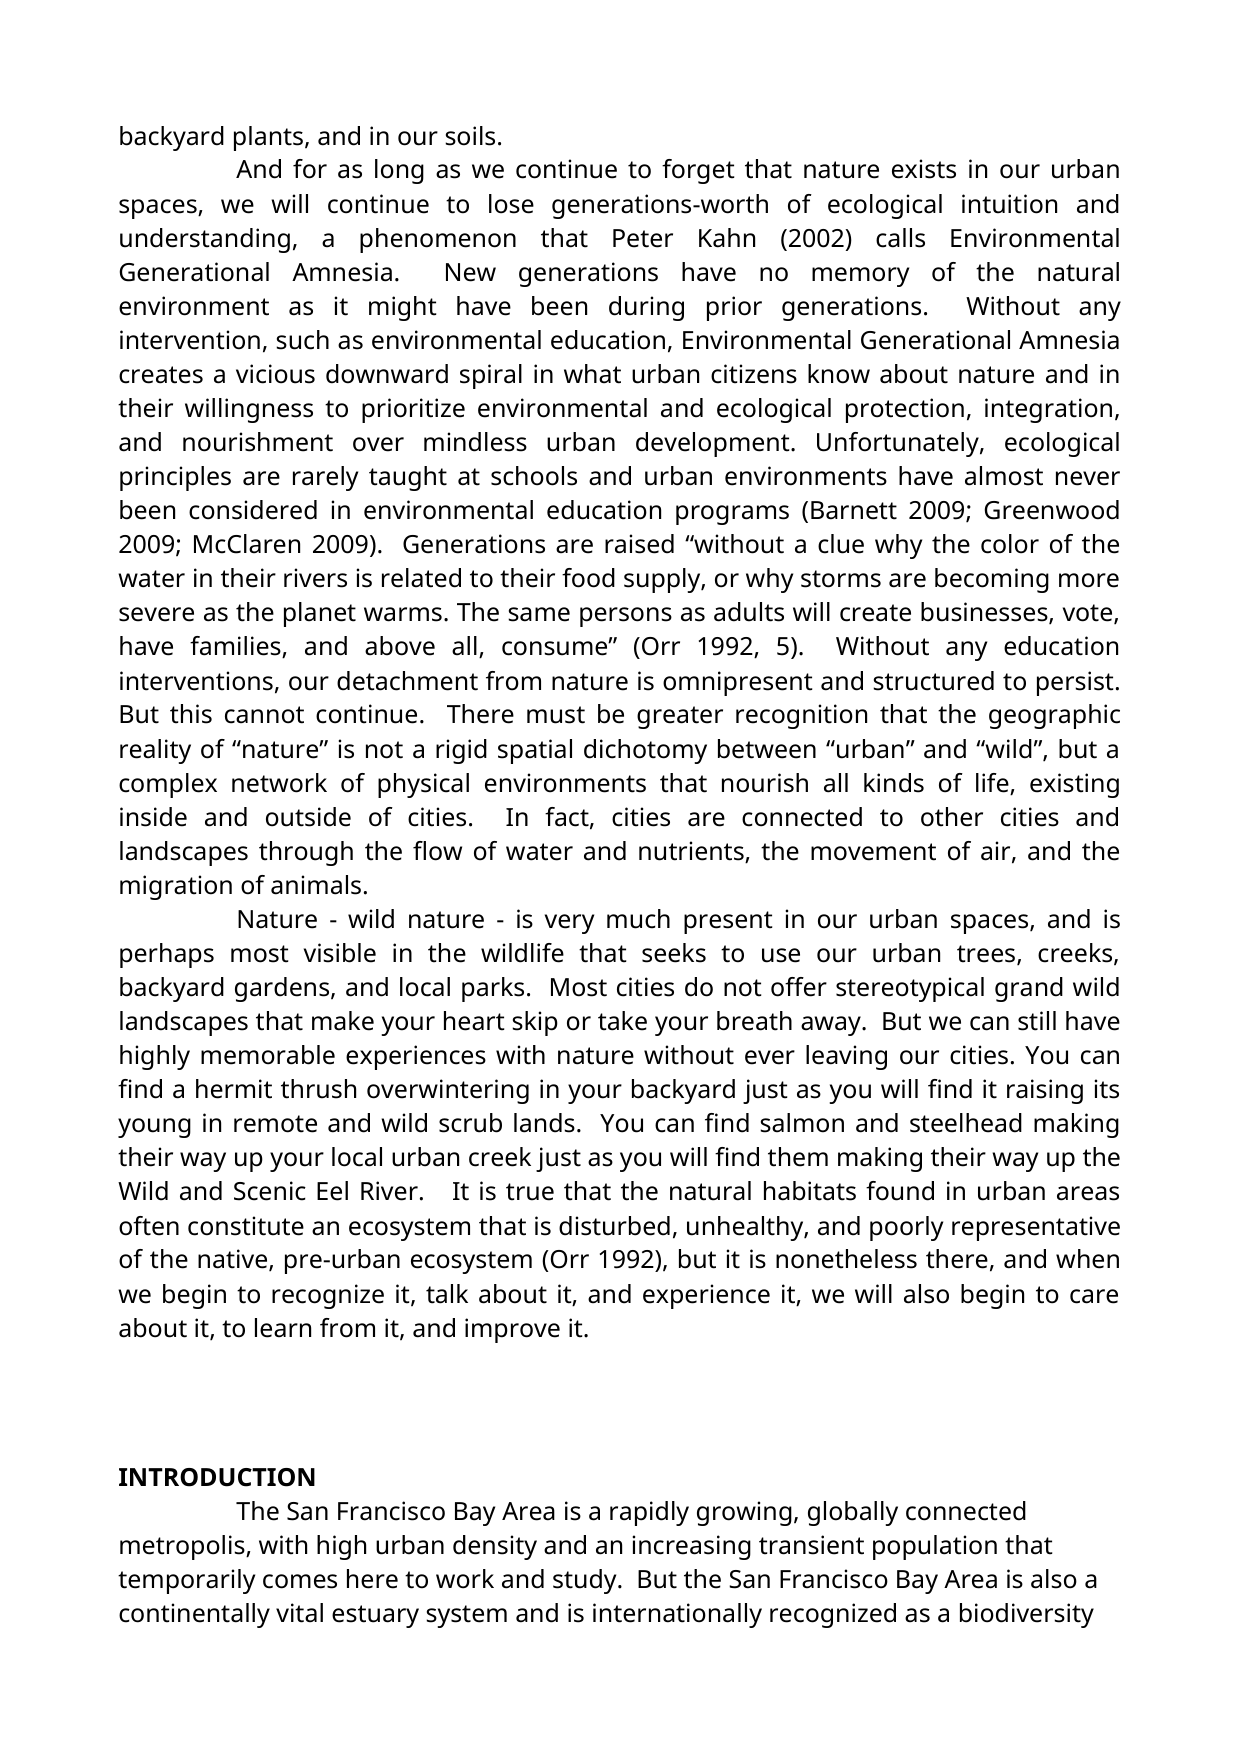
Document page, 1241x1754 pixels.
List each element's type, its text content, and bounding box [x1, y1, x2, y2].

text Nature - wild nature - is very much present in our urban spaces, and is perhaps most visible in the wildlife that seeks to use our urban trees, creeks, backyard gardens, and local parks. Most cities do not offer stereotypical grand wild landscapes that make your heart skip or take your breath away. But we can still have highly memorable experiences with nature without ever leaving our cities. You can find a hermit thrush overwintering in your backyard just as you will find it raising its young in remote and wild scrub lands. You can find salmon and steelhead making their way up your local urban creek just as you will find them making their way up the Wild and Scenic Eel River. It is true that the natural habitats found in urban areas often constitute an ecosystem that is disturbed, unhealthy, and poorly representative of the native, pre-urban ecosystem (Orr 1992), but it is nonetheless there, and when we begin to recognize it, talk about it, and experience it, we will also begin to care about it, to learn from it, and improve it. [118, 902, 1122, 1344]
text INTRODUCTION [118, 1459, 1122, 1493]
text backyard plants, and in our soils. [118, 118, 1122, 152]
text The San Francisco Bay Area is a rapidly growing, globally connected metropolis, with high urban density and an increasing transient population that temporarily comes here to work and study. But the San Francisco Bay Area is also a continentally vital estuary system and is internationally recognized as a biodiversity [118, 1493, 1122, 1630]
text And for as long as we continue to forget that nature exists in our urban spaces, we will continue to lose generations-worth of ecological intuition and understanding, a phenomenon that Peter Kahn (2002) calls Environmental Generational Amnesia. New generations have no memory of the natural environment as it might have been during prior generations. Without any intervention, such as environmental education, Environmental Generational Amnesia creates a vicious downward spiral in what urban citizens know about nature and in their willingness to prioritize environmental and ecological protection, integration, and nourishment over mindless urban development. Unfortunately, ecological principles are rarely taught at schools and urban environments have almost never been considered in environmental education programs (Barnett 2009; Greenwood 2009; McClaren 2009). Generations are raised “without a clue why the color of the water in their rivers is related to their food supply, or why storms are becoming more severe as the planet warms. The same persons as adults will create businesses, vote, have families, and above all, consume” (Orr 1992, 5). Without any education interventions, our detachment from nature is omnipresent and structured to persist. But this cannot continue. There must be greater recognition that the geographic reality of “nature” is not a rigid spatial dichotomy between “urban” and “wild”, but a complex network of physical environments that nourish all kinds of life, existing inside and outside of cities. In fact, cities are connected to other cities and landscapes through the flow of water and nutrients, the movement of air, and the migration of animals. [118, 152, 1122, 902]
